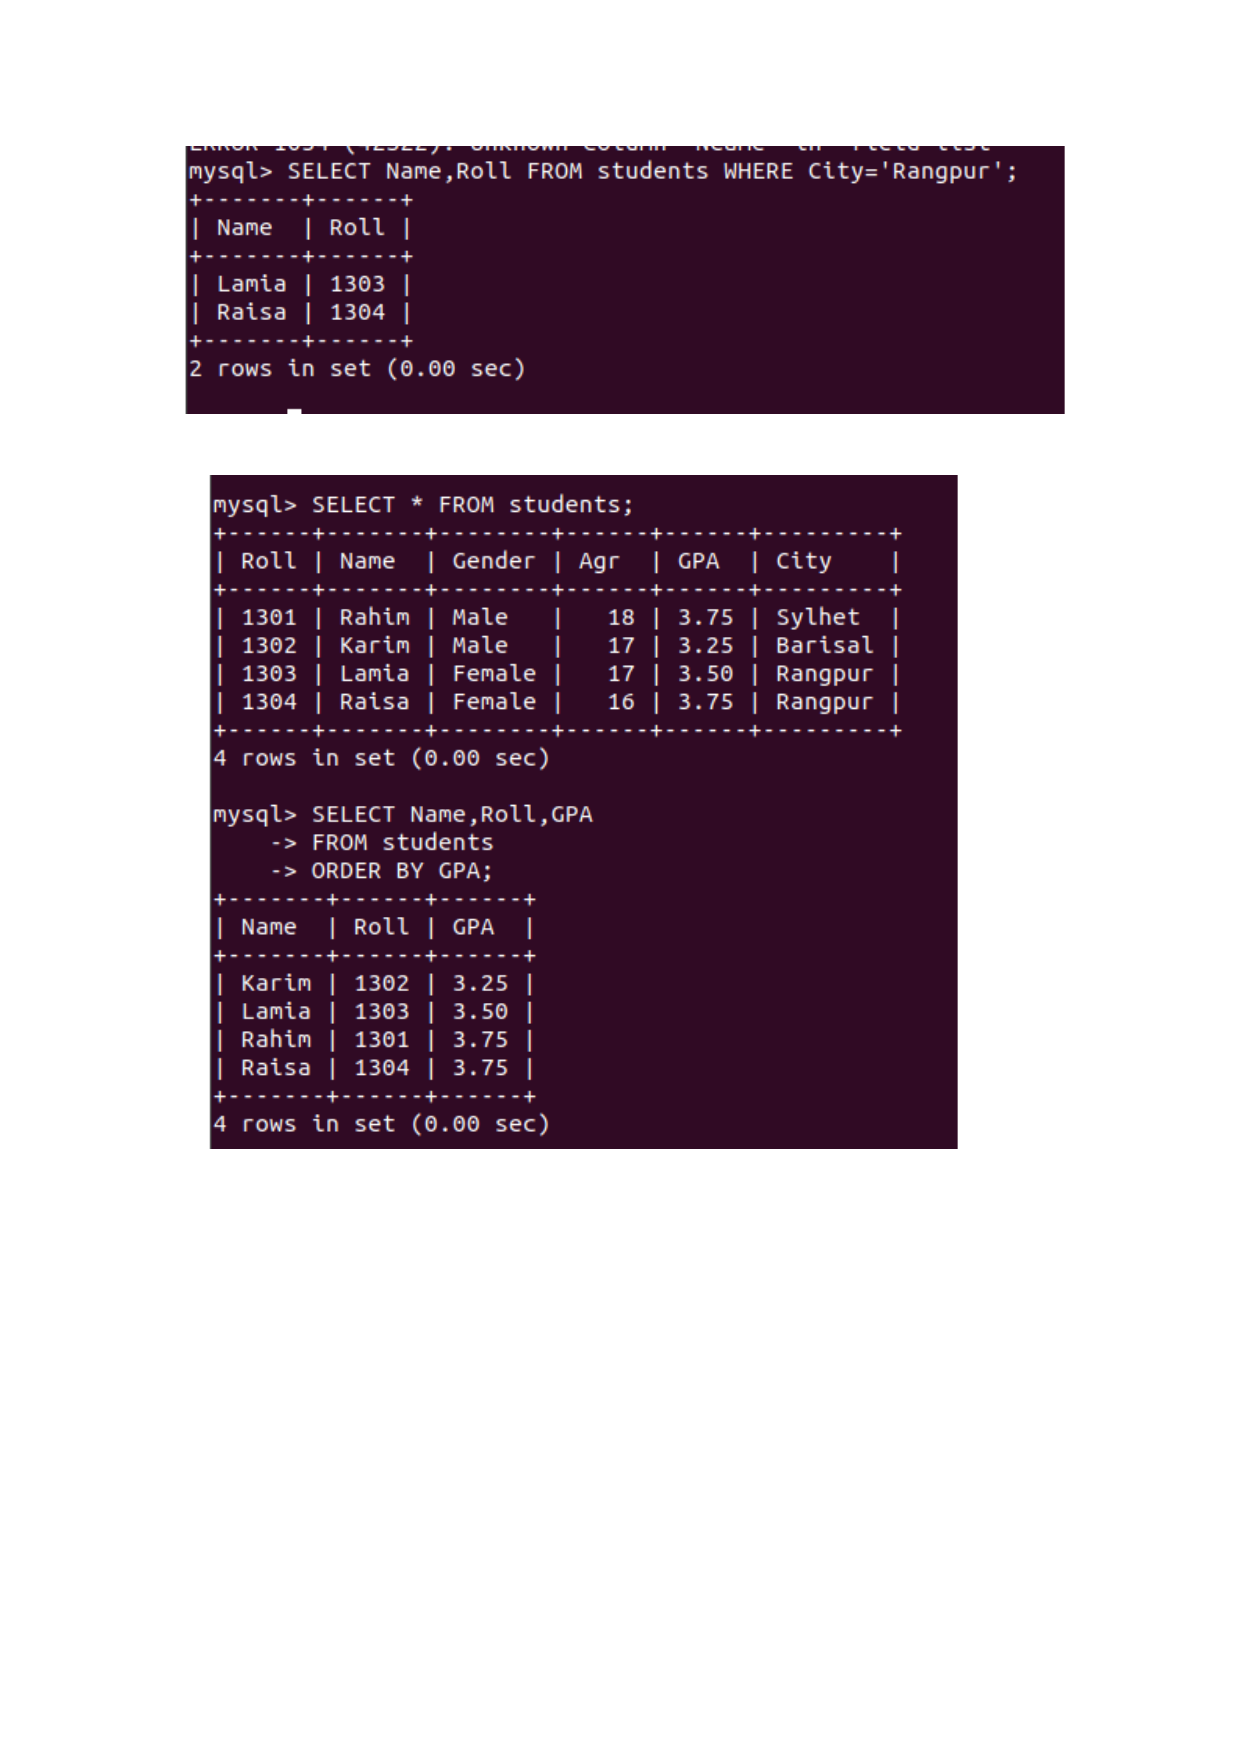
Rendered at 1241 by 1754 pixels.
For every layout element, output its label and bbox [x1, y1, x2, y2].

picture [175, 146, 1065, 414]
picture [204, 475, 958, 1149]
